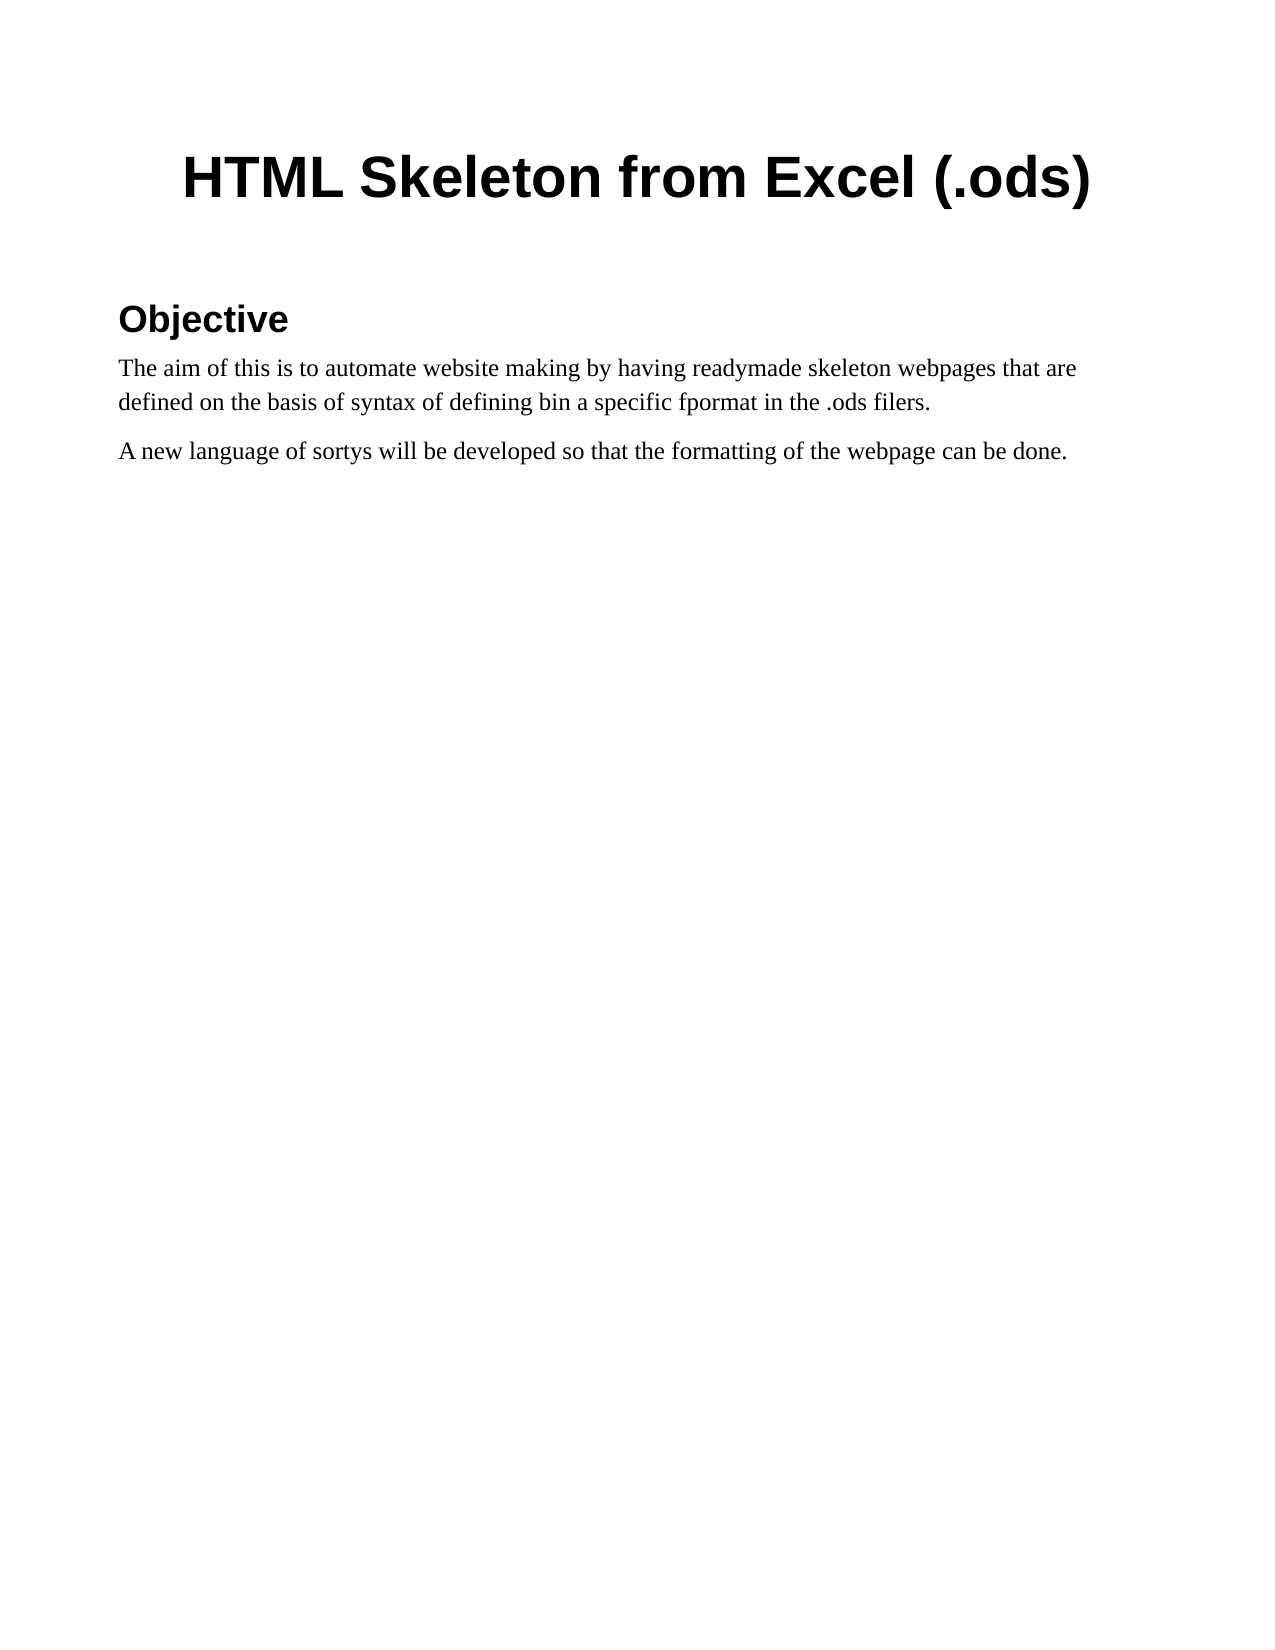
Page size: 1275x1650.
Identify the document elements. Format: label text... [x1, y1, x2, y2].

text The aim of this is to automate website making by having readymade skeleton webpages that are defined on the basis of syntax of defining bin a specific fpormat in the .ods filers. [118, 353, 1157, 416]
subtitle Objective [118, 297, 1157, 340]
title HTML Skeleton from Excel (.ods) [118, 143, 1157, 210]
text A new language of sortys will be developed so that the formatting of the webpage can be done. [118, 436, 1157, 465]
